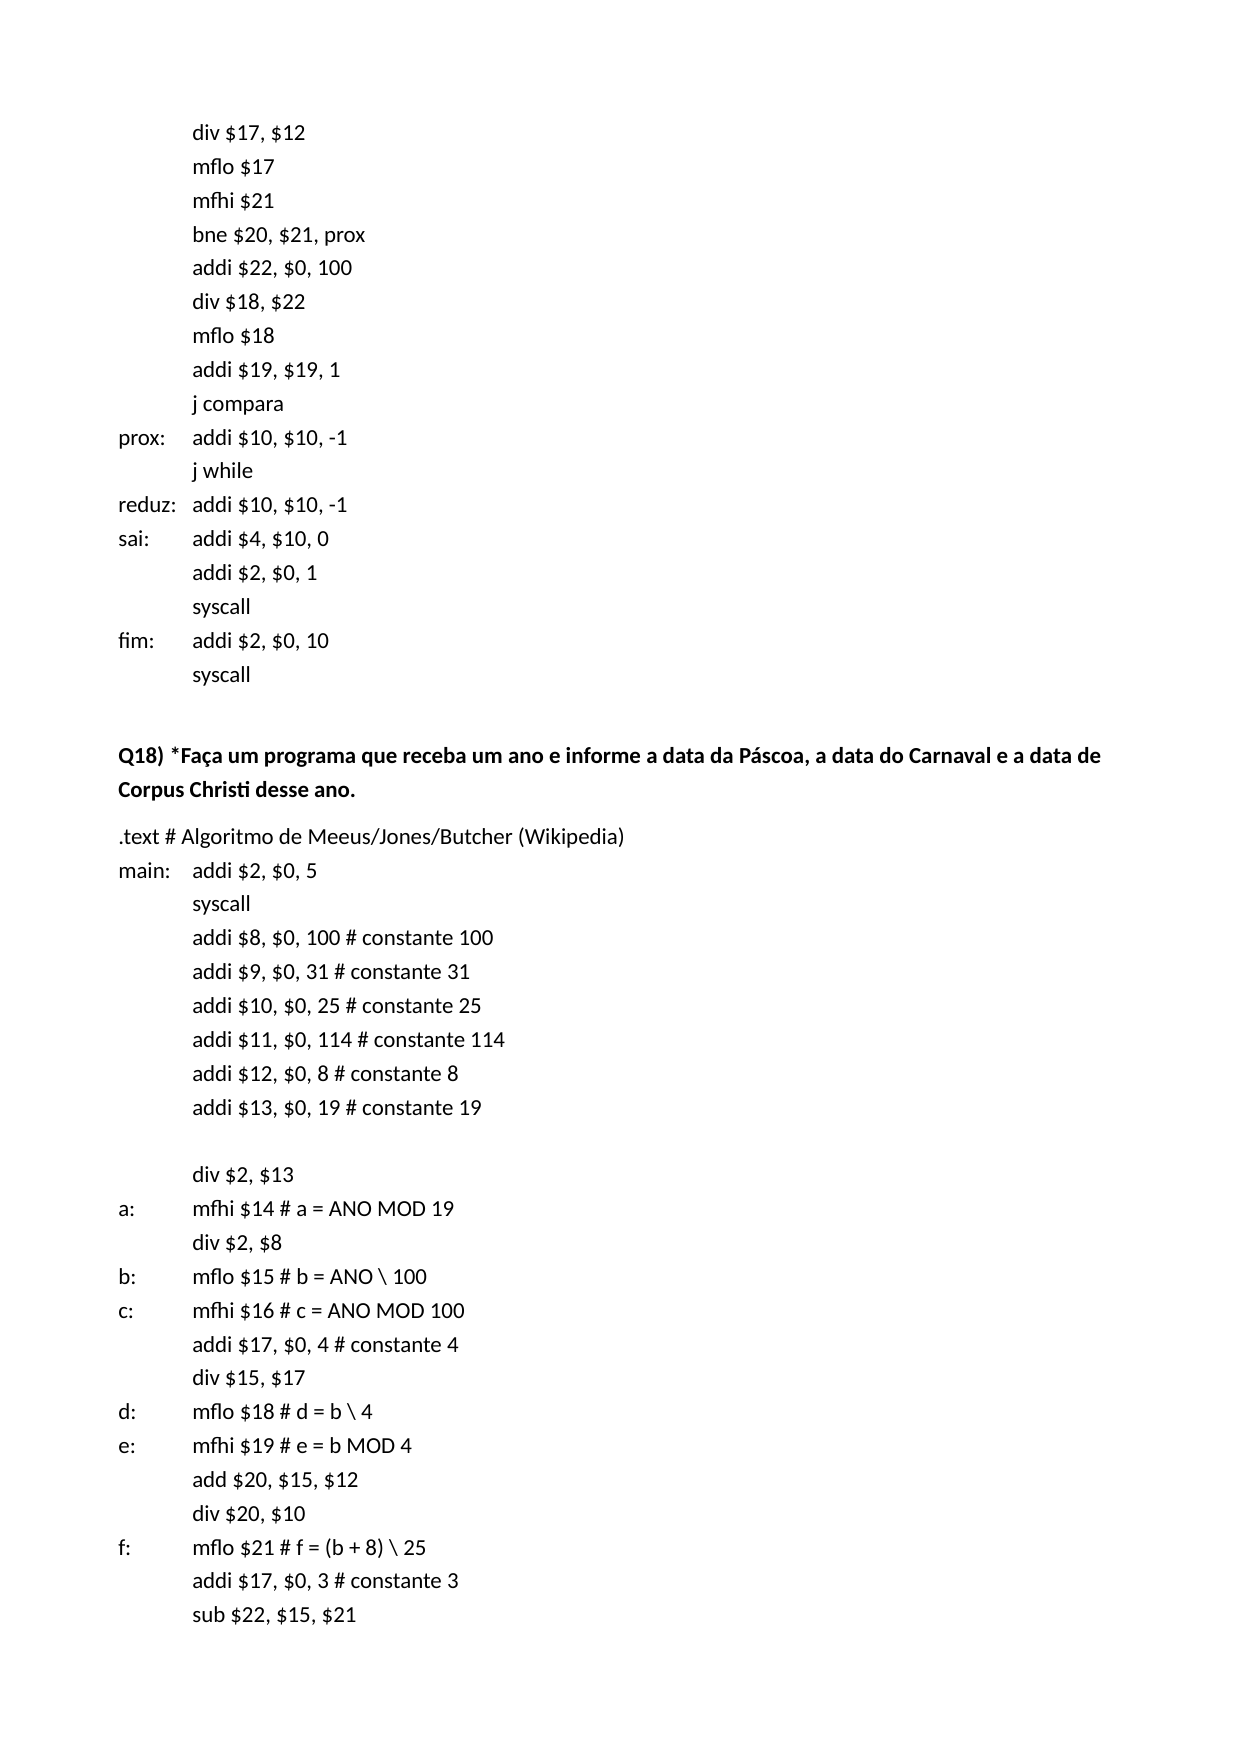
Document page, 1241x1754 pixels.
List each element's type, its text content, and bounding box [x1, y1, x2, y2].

text Q18) *Faça um programa que receba um ano e informe a data da Páscoa, a data do Carnaval e a data de Corpus Christi desse ano. [118, 741, 1122, 803]
text .text # Algoritmo de Meeus/Jones/Butcher (Wikipedia) main: addi $2, $0, 5 syscall addi $8, $0, 100 # constante 100 addi $9, $0, 31 # constante 31 addi $10, $0, 25 # constante 25 addi $11, $0, 114 # constante 114 addi $12, $0, 8 # constante 8 addi $13, $0, 19 # constante 19 div $2, $13 a: mfhi $14 # a = ANO MOD 19 div $2, $8 b: mflo $15 # b = ANO \ 100 c: mfhi $16 # c = ANO MOD 100 addi $17, $0, 4 # constante 4 div $15, $17 d: mflo $18 # d = b \ 4 e: mfhi $19 # e = b MOD 4 add $20, $15, $12 div $20, $10 f: mflo $21 # f = (b + 8) \ 25 addi $17, $0, 3 # constante 3 sub $22, $15, $21 [118, 822, 1122, 1628]
text div $17, $12 mflo $17 mfhi $21 bne $20, $21, prox addi $22, $0, 100 div $18, $22 mflo $18 addi $19, $19, 1 j compara prox: addi $10, $10, -1 j while reduz: addi $10, $10, -1 sai: addi $4, $10, 0 addi $2, $0, 1 syscall fim: addi $2, $0, 10 syscall [118, 118, 1122, 722]
